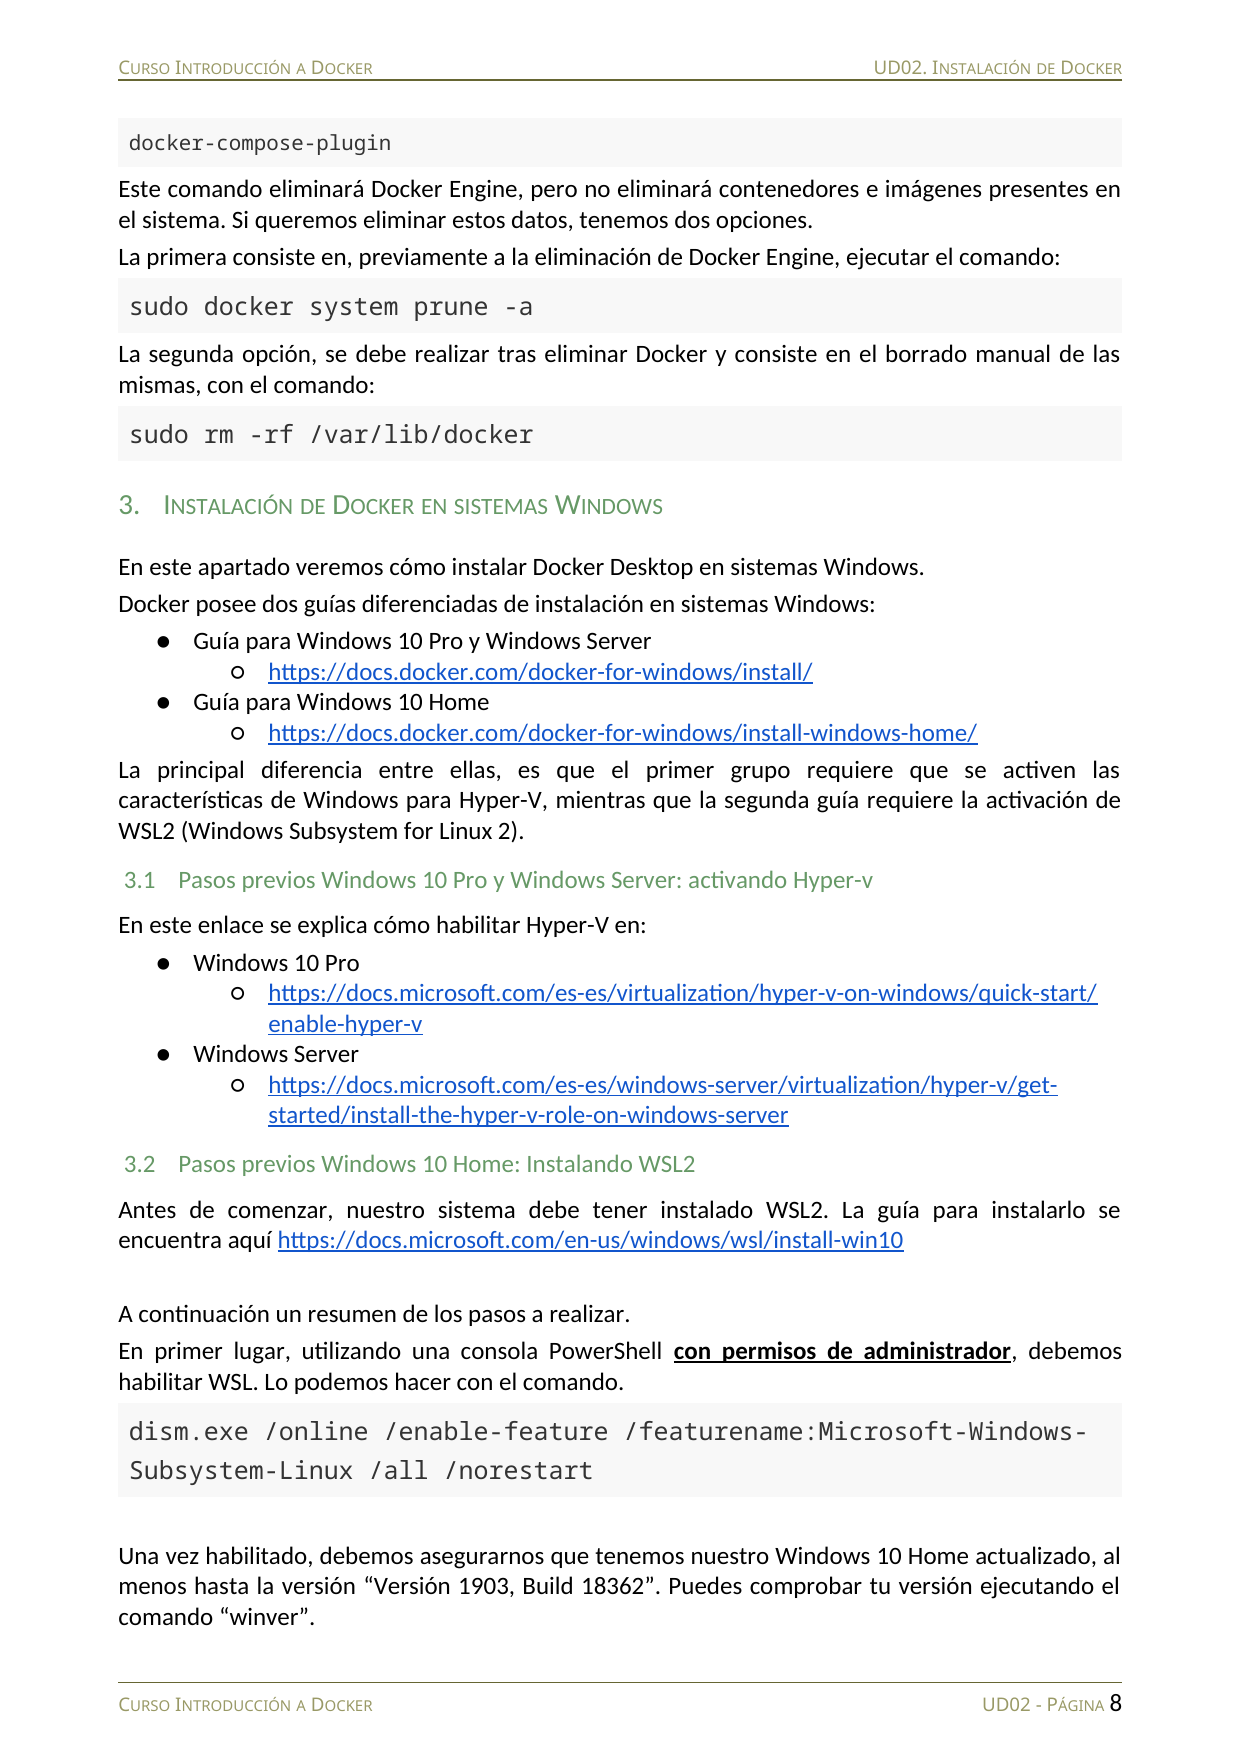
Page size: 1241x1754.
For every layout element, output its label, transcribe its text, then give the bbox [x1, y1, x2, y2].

list Windows 10 Pro [156, 947, 1122, 977]
list Guía para Windows 10 Pro y Windows Server [156, 625, 1122, 656]
text En este apartado veremos cómo instalar Docker Desktop en sistemas Windows. [118, 551, 1122, 582]
list Windows Server [156, 1038, 1122, 1069]
text Docker posee dos guías diferenciadas de instalación en sistemas Windows: [118, 588, 1122, 619]
text Este comando eliminará Docker Engine, pero no eliminará contenedores e imágenes presentes en el sistema. Si queremos eliminar estos datos, tenemos dos opciones. [118, 173, 1122, 234]
text Antes de comenzar, nuestro sistema debe tener instalado WSL2. La guía para instalarlo se encuentra aquí https://docs.microsoft.com/en-us/windows/wsl/install-win10 [118, 1194, 1122, 1255]
text La primera consiste en, previamente a la eliminación de Docker Engine, ejecutar el comando: [118, 241, 1122, 271]
text La principal diferencia entre ellas, es que el primer grupo requiere que se activen las características de Windows para Hyper-V, mientras que la segunda guía requiere la activación de WSL2 (Windows Subsystem for Linux 2). [118, 754, 1122, 846]
table_header sudo rm -rf /var/lib/docker [118, 406, 1122, 461]
text La segunda opción, se debe realizar tras eliminar Docker y consiste en el borrado manual de las mismas, con el comando: [118, 338, 1122, 399]
text En primer lugar, utilizando una consola PowerShell con permisos de administrador, debemos habilitar WSL. Lo podemos hacer con el comando. [118, 1335, 1122, 1396]
table_header docker-compose-plugin [118, 118, 1122, 167]
list https://docs.microsoft.com/es-es/virtualization/hyper-v-on-windows/quick-start/enable-hyper-v [231, 977, 1122, 1038]
text A continuación un resumen de los pasos a realizar. [118, 1298, 1122, 1329]
subtitle Pasos previos Windows 10 Pro y Windows Server: activando Hyper-v [118, 864, 1122, 895]
table_header sudo docker system prune -a [118, 278, 1122, 333]
text Una vez habilitado, debemos asegurarnos que tenemos nuestro Windows 10 Home actualizado, al menos hasta la versión “Versión 1903, Build 18362”. Puedes comprobar tu versión ejecutando el comando “winver”. [118, 1540, 1122, 1631]
list Guía para Windows 10 Home [156, 686, 1122, 717]
table_header dism.exe /online /enable-feature /featurename:Microsoft-Windows-Subsystem-Linux /all /norestart [118, 1403, 1122, 1497]
text En este enlace se explica cómo habilitar Hyper-V en: [118, 910, 1122, 940]
subtitle Pasos previos Windows 10 Home: Instalando WSL2 [118, 1149, 1122, 1179]
list https://docs.microsoft.com/es-es/windows-server/virtualization/hyper-v/get-started/install-the-hyper-v-role-on-windows-server [231, 1069, 1122, 1130]
list https://docs.docker.com/docker-for-windows/install-windows-home/ [231, 717, 1122, 747]
list https://docs.docker.com/docker-for-windows/install/ [231, 656, 1122, 686]
subtitle Instalación de Docker en sistemas Windows [118, 486, 1122, 521]
